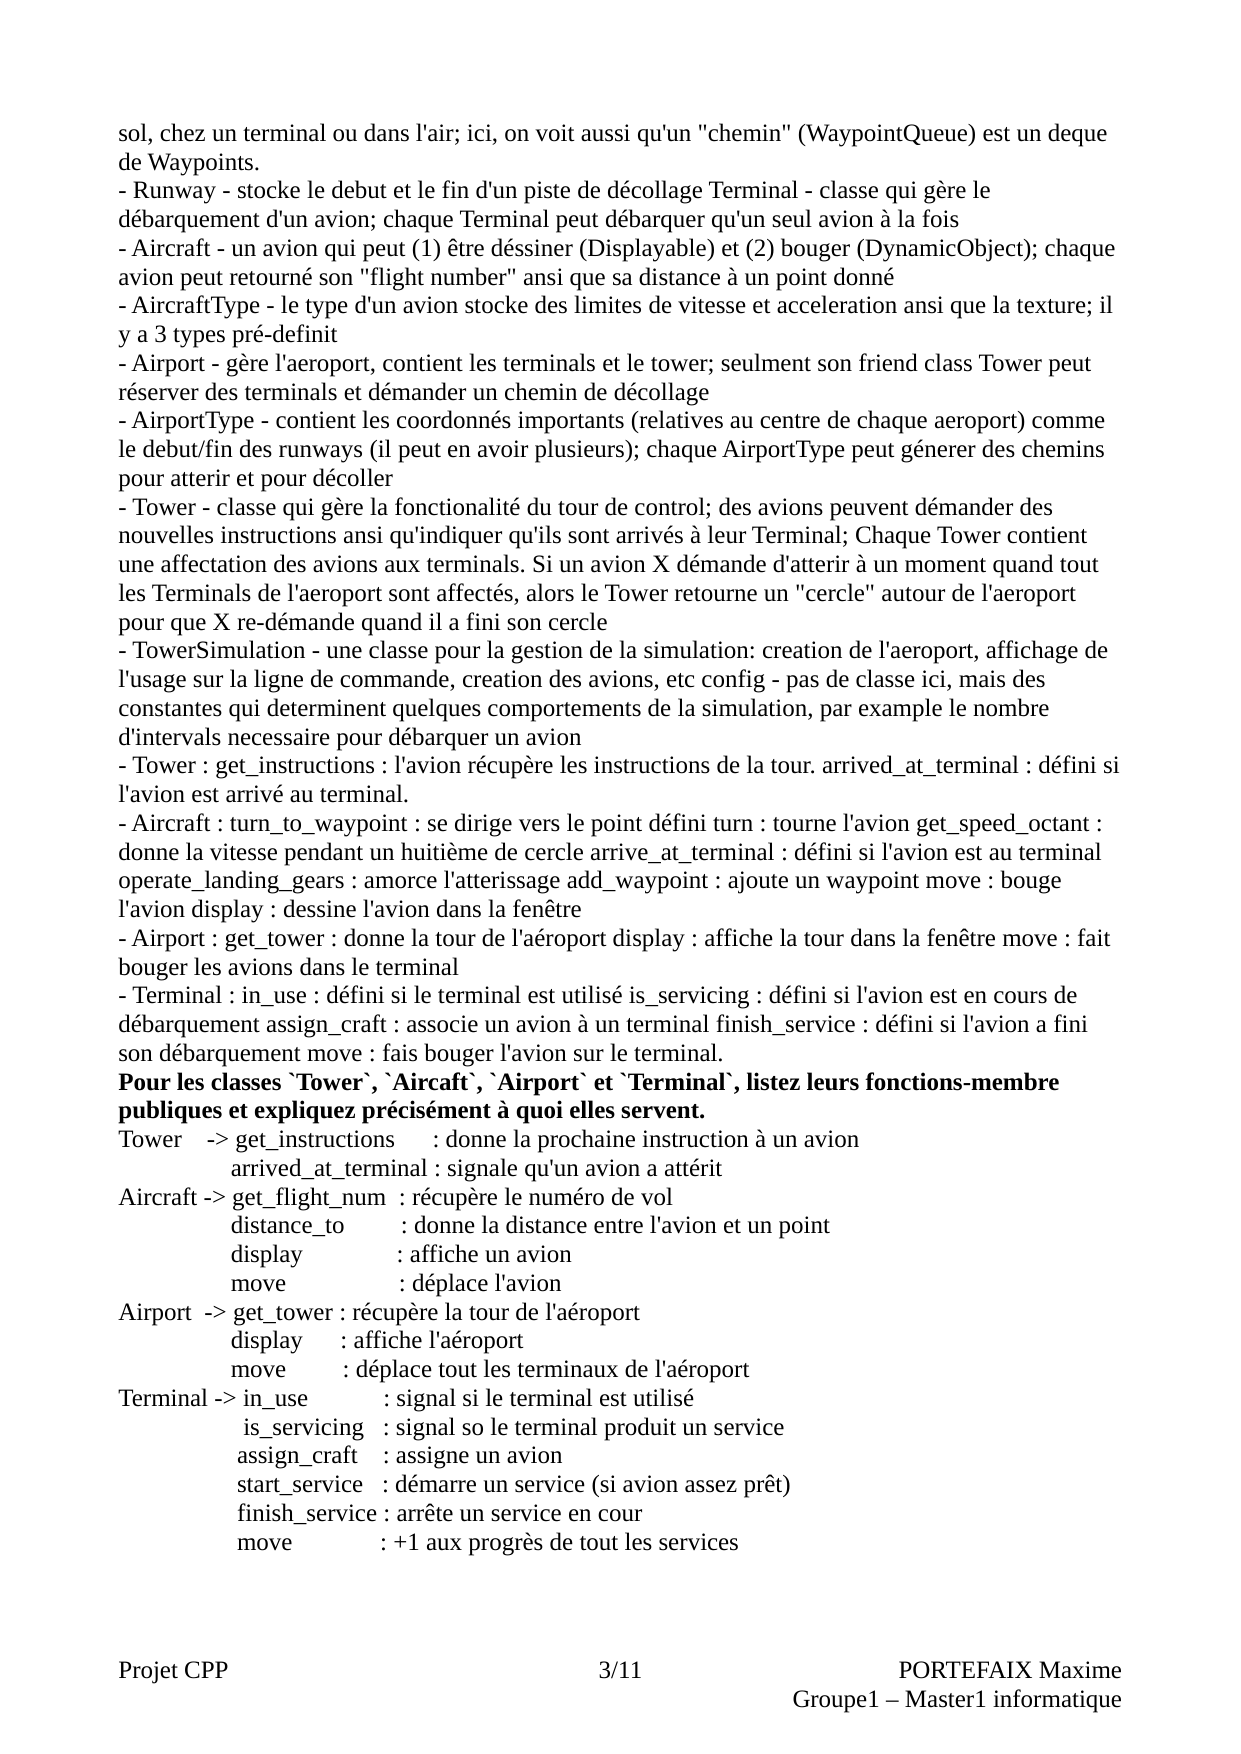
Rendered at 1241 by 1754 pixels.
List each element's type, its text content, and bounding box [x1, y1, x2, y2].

text - AircraftType - le type d'un avion stocke des limites de vitesse et acceleration ansi que la texture; il y a 3 types pré-definit [118, 291, 1122, 348]
text - Terminal : in_use : défini si le terminal est utilisé is_servicing : défini si l'avion est en cours de débarquement assign_craft : associe un avion à un terminal finish_service : défini si l'avion a fini son débarquement move : fais bouger l'avion sur le terminal. [118, 981, 1122, 1067]
text - Tower - classe qui gère la fonctionalité du tour de control; des avions peuvent démander des nouvelles instructions ansi qu'indiquer qu'ils sont arrivés à leur Terminal; Chaque Tower contient une affectation des avions aux terminals. Si un avion X démande d'atterir à un moment quand tout les Terminals de l'aeroport sont affectés, alors le Tower retourne un "cercle" autour de l'aeroport pour que X re-démande quand il a fini son cercle [118, 492, 1122, 636]
text Terminal -> in_use : signal si le terminal est utilisé [118, 1383, 1122, 1412]
text assign_craft : assigne un avion [118, 1441, 1122, 1469]
text - Airport - gère l'aeroport, contient les terminals et le tower; seulment son friend class Tower peut réserver des terminals et démander un chemin de décollage [118, 348, 1122, 406]
text display : affiche l'aéroport [118, 1326, 1122, 1354]
text - TowerSimulation - une classe pour la gestion de la simulation: creation de l'aeroport, affichage de l'usage sur la ligne de commande, creation des avions, etc config - pas de classe ici, mais des constantes qui determinent quelques comportements de la simulation, par example le nombre d'intervals necessaire pour débarquer un avion [118, 636, 1122, 751]
text move : +1 aux progrès de tout les services [118, 1527, 1122, 1556]
text finish_service : arrête un service en cour [118, 1498, 1122, 1527]
text move : déplace tout les terminaux de l'aéroport [118, 1354, 1122, 1383]
text Aircraft -> get_flight_num : récupère le numéro de vol [118, 1182, 1122, 1211]
text sol, chez un terminal ou dans l'air; ici, on voit aussi qu'un "chemin" (WaypointQueue) est un deque de Waypoints. [118, 118, 1122, 176]
text - Aircraft : turn_to_waypoint : se dirige vers le point défini turn : tourne l'avion get_speed_octant : donne la vitesse pendant un huitième de cercle arrive_at_terminal : défini si l'avion est au terminal operate_landing_gears : amorce l'atterissage add_waypoint : ajoute un waypoint move : bouge l'avion display : dessine l'avion dans la fenêtre [118, 808, 1122, 923]
text - Runway - stocke le debut et le fin d'un piste de décollage Terminal - classe qui gère le débarquement d'un avion; chaque Terminal peut débarquer qu'un seul avion à la fois [118, 176, 1122, 233]
text - Tower : get_instructions : l'avion récupère les instructions de la tour. arrived_at_terminal : défini si l'avion est arrivé au terminal. [118, 751, 1122, 808]
text start_service : démarre un service (si avion assez prêt) [118, 1469, 1122, 1498]
text is_servicing : signal so le terminal produit un service [118, 1412, 1122, 1441]
text arrived_at_terminal : signale qu'un avion a attérit [118, 1153, 1122, 1182]
text - AirportType - contient les coordonnés importants (relatives au centre de chaque aeroport) comme le debut/fin des runways (il peut en avoir plusieurs); chaque AirportType peut génerer des chemins pour atterir et pour décoller [118, 406, 1122, 492]
text Tower -> get_instructions : donne la prochaine instruction à un avion [118, 1124, 1122, 1153]
text move : déplace l'avion [118, 1268, 1122, 1297]
text display : affiche un avion [118, 1239, 1122, 1268]
text distance_to : donne la distance entre l'avion et un point [118, 1211, 1122, 1239]
text Airport -> get_tower : récupère la tour de l'aéroport [118, 1297, 1122, 1326]
text Pour les classes `Tower`, `Aircaft`, `Airport` et `Terminal`, listez leurs fonctions-membre publiques et expliquez précisément à quoi elles servent. [118, 1067, 1122, 1124]
text - Airport : get_tower : donne la tour de l'aéroport display : affiche la tour dans la fenêtre move : fait bouger les avions dans le terminal [118, 923, 1122, 981]
text - Aircraft - un avion qui peut (1) être déssiner (Displayable) et (2) bouger (DynamicObject); chaque avion peut retourné son "flight number" ansi que sa distance à un point donné [118, 233, 1122, 291]
